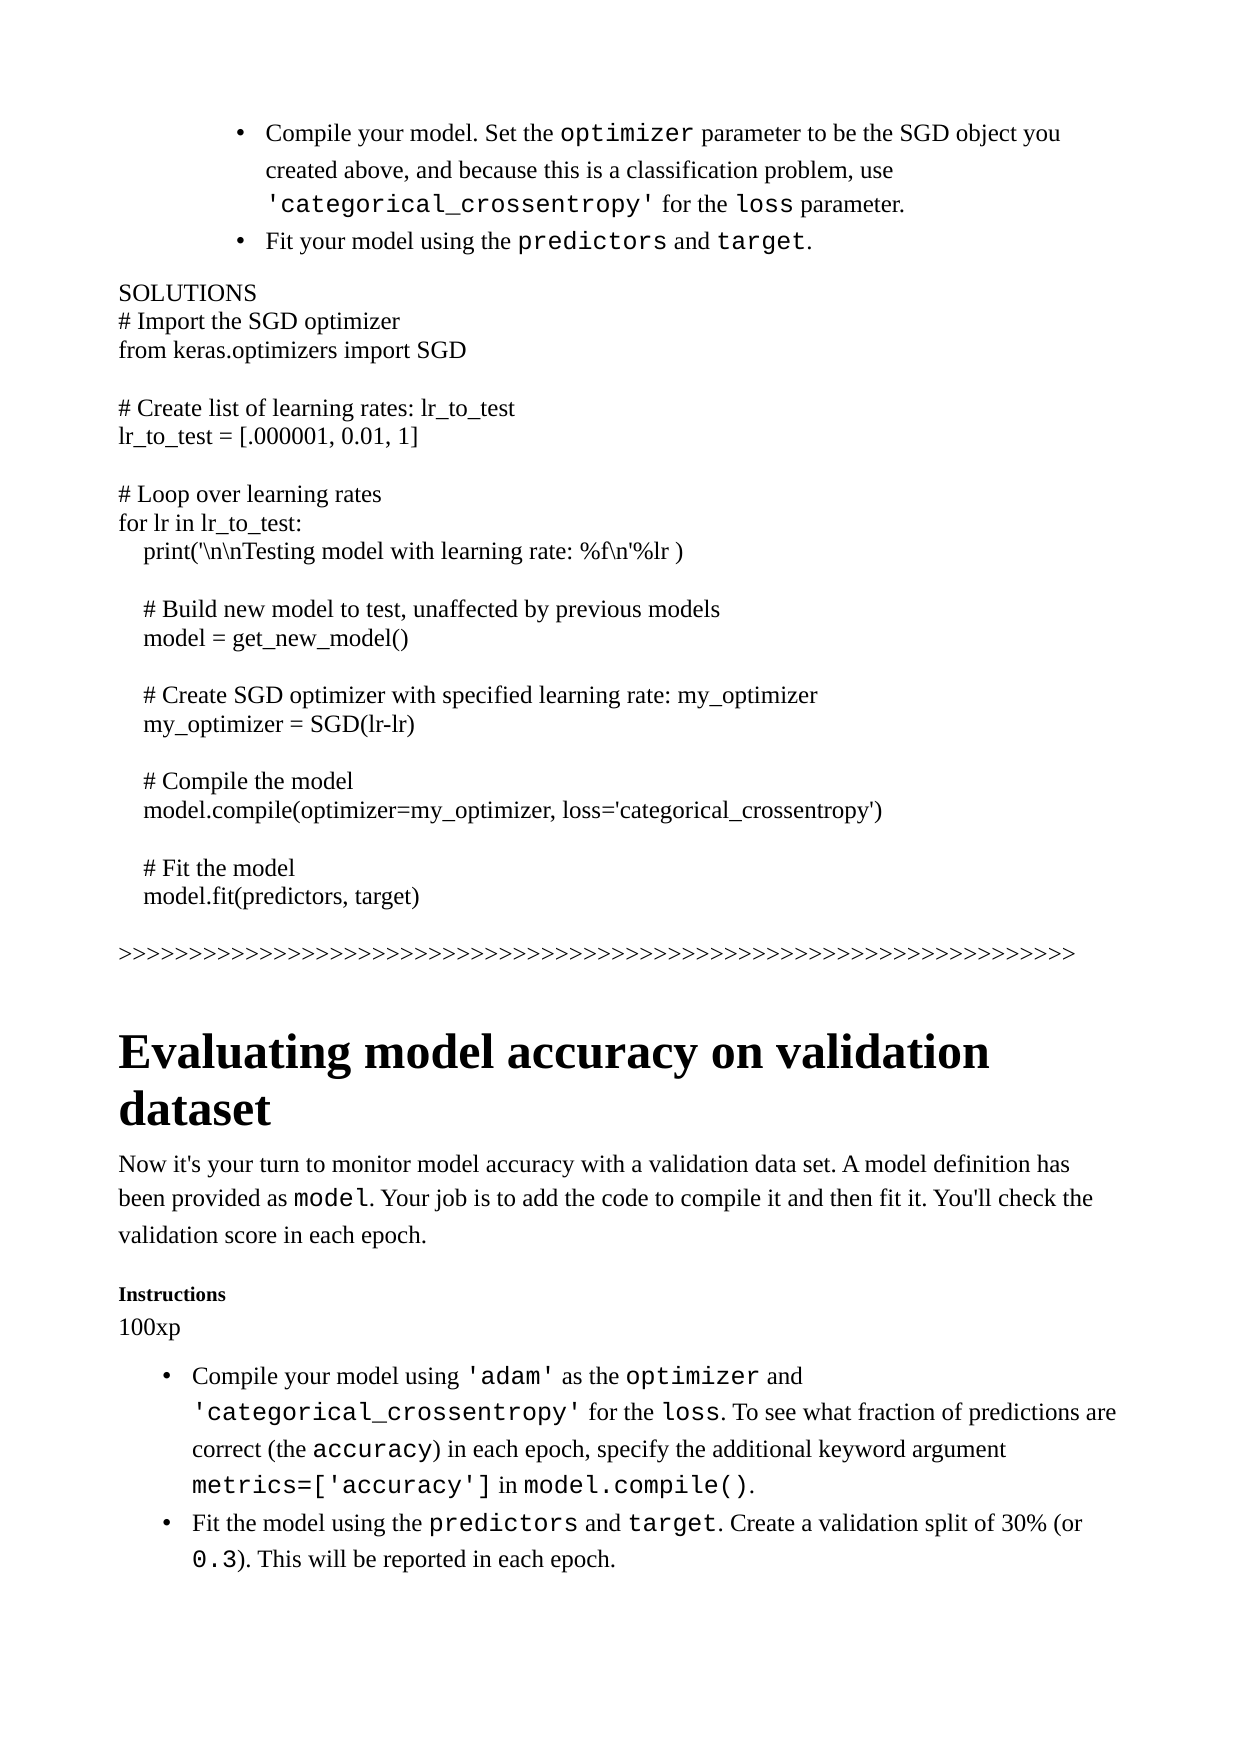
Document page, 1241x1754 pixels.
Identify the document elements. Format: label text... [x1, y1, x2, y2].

list Fit your model using the predictors and target. [236, 226, 1122, 257]
text SOLUTIONS [118, 278, 1122, 306]
text model.compile(optimizer=my_optimizer, loss='categorical_crossentropy') [118, 795, 1122, 824]
text model = get_new_model() [118, 623, 1122, 651]
text 100xp [118, 1312, 1122, 1341]
text lr_to_test = [.000001, 0.01, 1] [118, 421, 1122, 450]
text Now it's your turn to monitor model accuracy with a validation data set. A model definition has been provided as model. Your job is to add the code to compile it and then fit it. You'll check the validation score in each epoch. [118, 1149, 1122, 1249]
text # Fit the model [118, 853, 1122, 881]
list Fit the model using the predictors and target. Create a validation split of 30% (or 0.3). This will be reported in each epoch. [162, 1508, 1122, 1575]
list Compile your model. Set the optimizer parameter to be the SGD object you created above, and because this is a classification problem, use 'categorical_crossentropy' for the loss parameter. [236, 118, 1122, 220]
subtitle Instructions [118, 1282, 1122, 1306]
text >>>>>>>>>>>>>>>>>>>>>>>>>>>>>>>>>>>>>>>>>>>>>>>>>>>>>>>>>>>>>>>>>>>> [118, 939, 1122, 968]
text # Loop over learning rates [118, 479, 1122, 508]
text model.fit(predictors, target) [118, 881, 1122, 910]
text for lr in lr_to_test: [118, 508, 1122, 536]
text # Compile the model [118, 766, 1122, 795]
text # Create list of learning rates: lr_to_test [118, 393, 1122, 421]
text print('\n\nTesting model with learning rate: %f\n'%lr ) [118, 536, 1122, 565]
text from keras.optimizers import SGD [118, 335, 1122, 364]
text # Create SGD optimizer with specified learning rate: my_optimizer [118, 680, 1122, 709]
text my_optimizer = SGD(lr-lr) [118, 709, 1122, 738]
list Compile your model using 'adam' as the optimizer and 'categorical_crossentropy' for the loss. To see what fraction of predictions are correct (the accuracy) in each epoch, specify the additional keyword argument metrics=['accuracy'] in model.compile(). [162, 1361, 1122, 1501]
subtitle Evaluating model accuracy on validation dataset [118, 1021, 1122, 1136]
text # Import the SGD optimizer [118, 306, 1122, 335]
text # Build new model to test, unaffected by previous models [118, 594, 1122, 623]
